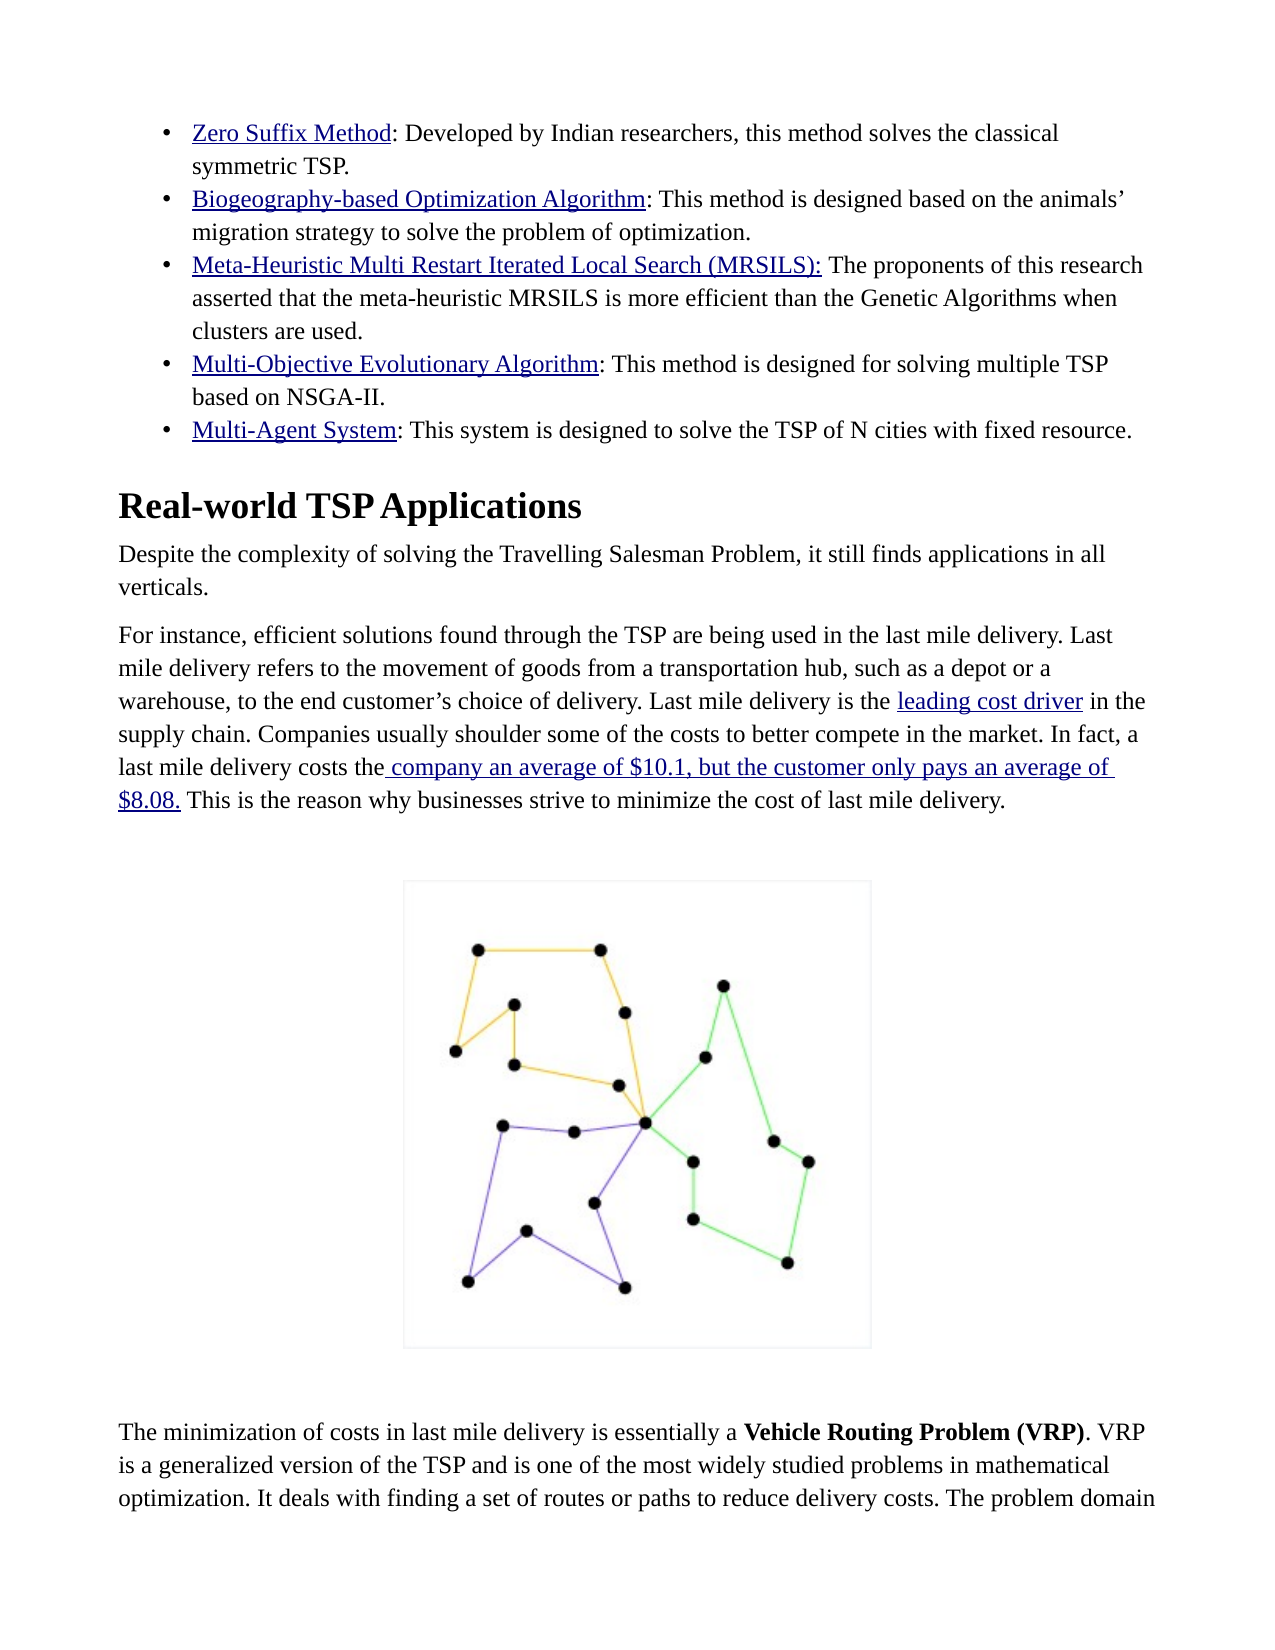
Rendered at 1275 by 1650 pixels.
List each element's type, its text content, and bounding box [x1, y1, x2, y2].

subtitle Real-world TSP Applications [118, 484, 1157, 527]
list Multi-Agent System: This system is designed to solve the TSP of N cities with fixed resource. [162, 415, 1157, 444]
text For instance, efficient solutions found through the TSP are being used in the last mile delivery. Last mile delivery refers to the movement of goods from a transportation hub, such as a depot or a warehouse, to the end customer’s choice of delivery. Last mile delivery is the leading cost driver in the supply chain. Companies usually shoulder some of the costs to better compete in the market. In fact, a last mile delivery costs the company an average of $10.1, but the customer only pays an average of $8.08. This is the reason why businesses strive to minimize the cost of last mile delivery. [118, 620, 1157, 814]
list Multi-Objective Evolutionary Algorithm: This method is designed for solving multiple TSP based on NSGA-II. [162, 349, 1157, 411]
picture [403, 880, 872, 1349]
text Despite the complexity of solving the Travelling Salesman Problem, it still finds applications in all verticals. [118, 539, 1157, 601]
text The minimization of costs in last mile delivery is essentially a Vehicle Routing Problem (VRP). VRP is a generalized version of the TSP and is one of the most widely studied problems in mathematical optimization. It deals with finding a set of routes or paths to reduce delivery costs. The problem domain [118, 1417, 1157, 1511]
list Zero Suffix Method: Developed by Indian researchers, this method solves the classical symmetric TSP. [162, 118, 1157, 180]
list Biogeography‐based Optimization Algorithm: This method is designed based on the animals’ migration strategy to solve the problem of optimization. [162, 184, 1157, 246]
list Meta-Heuristic Multi Restart Iterated Local Search (MRSILS): The proponents of this research asserted that the meta-heuristic MRSILS is more efficient than the Genetic Algorithms when clusters are used. [162, 250, 1157, 345]
